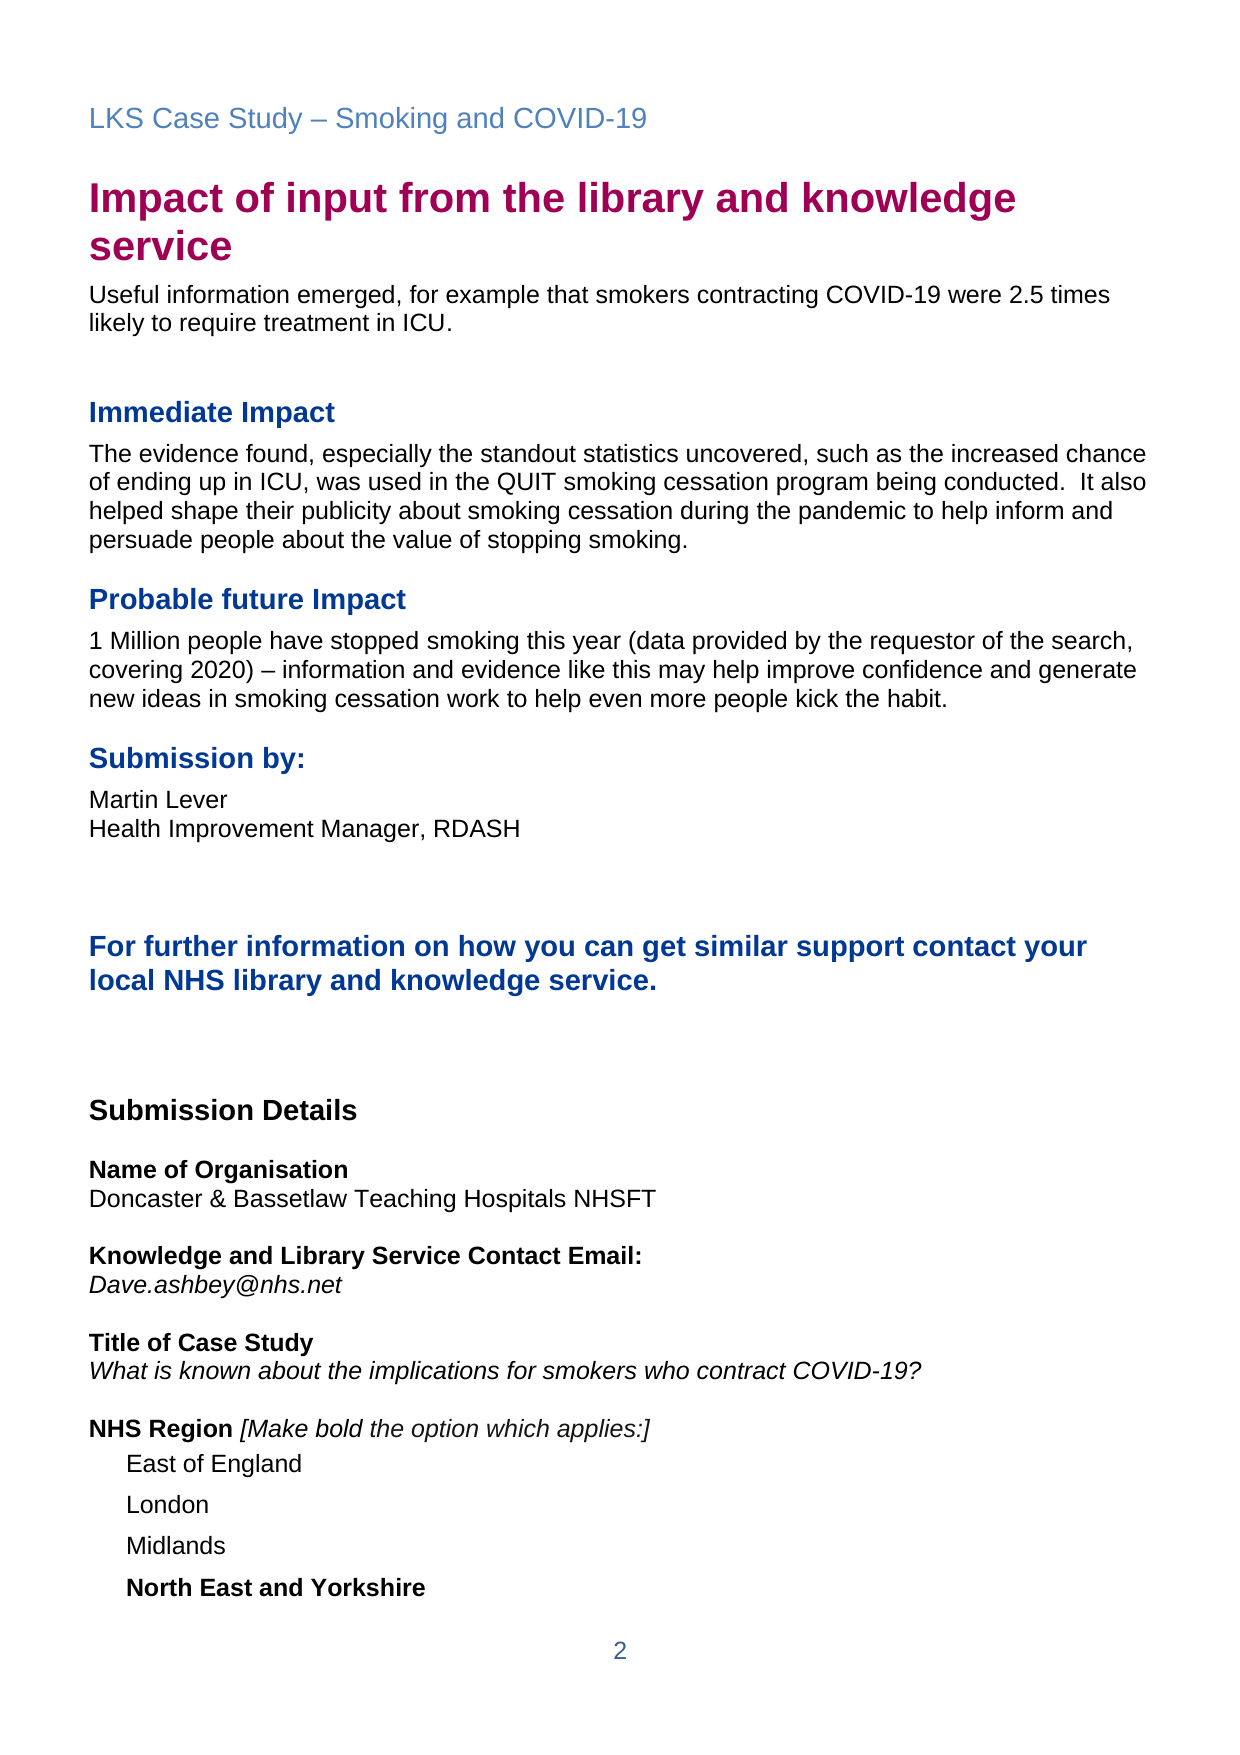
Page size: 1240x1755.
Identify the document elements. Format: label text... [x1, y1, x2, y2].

text North East and Yorkshire [126, 1573, 1151, 1601]
text Name of Organisation [89, 1155, 1151, 1184]
text NHS Region [Make bold the option which applies:] [89, 1414, 1151, 1443]
text East of England [126, 1449, 1151, 1478]
text Doncaster & Bassetlaw Teaching Hospitals NHSFT [89, 1184, 1151, 1213]
text Dave.ashbey@nhs.net [89, 1270, 1151, 1299]
subtitle Immediate Impact [89, 395, 1151, 428]
text 1 Million people have stopped smoking this year (data provided by the requestor of the search, covering 2020) – information and evidence like this may help improve confidence and generate new ideas in smoking cessation work to help even more people kick the habit. [89, 626, 1151, 713]
subtitle Impact of input from the library and knowledge service [89, 173, 1151, 269]
text London [126, 1490, 1151, 1519]
text Midlands [126, 1531, 1151, 1560]
text Knowledge and Library Service Contact Email: [89, 1241, 1151, 1270]
subtitle For further information on how you can get similar support contact your local NHS library and knowledge service. [89, 929, 1151, 996]
text Submission Details [89, 1093, 1151, 1126]
text The evidence found, especially the standout statistics uncovered, such as the increased chance of ending up in ICU, was used in the QUIT smoking cessation program being conducted. It also helped shape their publicity about smoking cessation during the pandemic to help inform and persuade people about the value of stopping smoking. [89, 439, 1151, 554]
text Health Improvement Manager, RDASH [89, 814, 1151, 843]
text Martin Lever [89, 785, 1151, 814]
text What is known about the implications for smokers who contract COVID-19? [89, 1356, 1151, 1385]
subtitle Submission by: [89, 741, 1151, 775]
subtitle Probable future Impact [89, 582, 1151, 616]
text Useful information emerged, for example that smokers contracting COVID-19 were 2.5 times likely to require treatment in ICU. [89, 280, 1151, 337]
text Title of Case Study [89, 1328, 1151, 1356]
